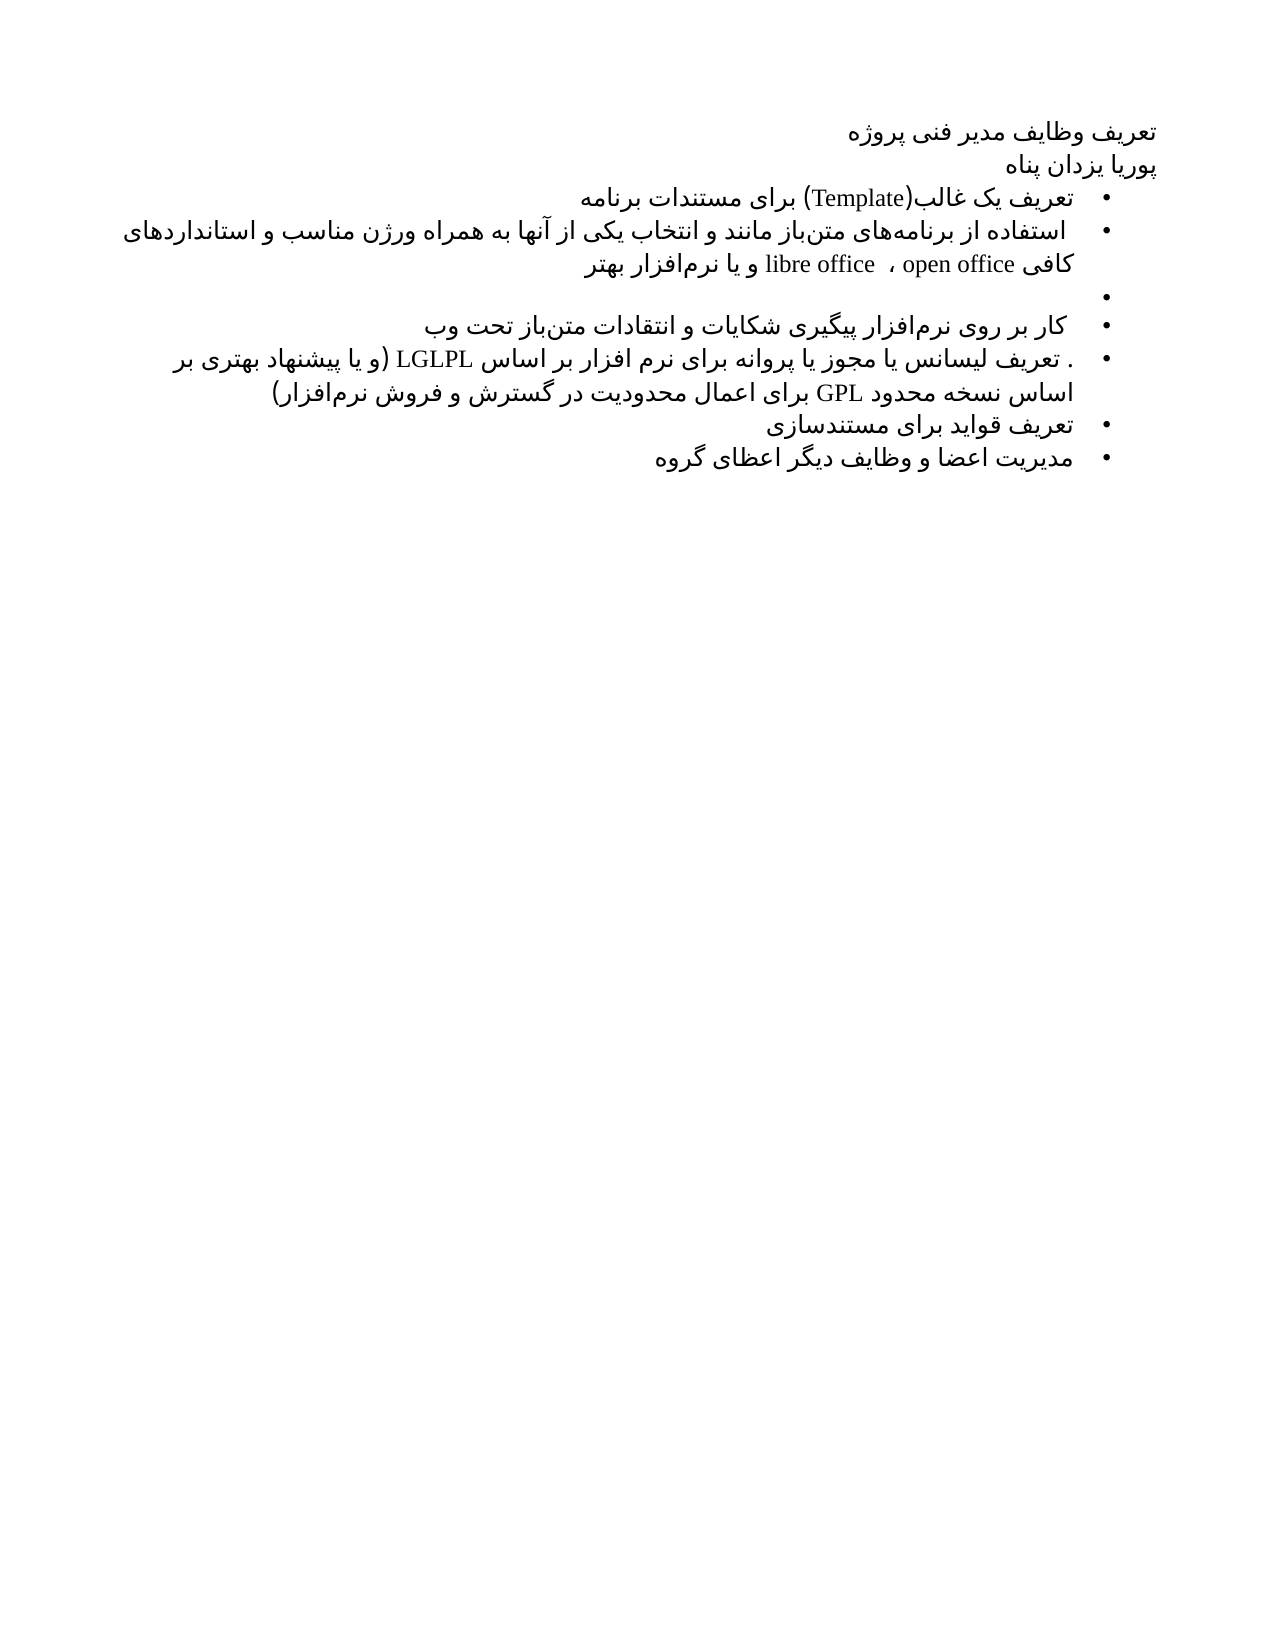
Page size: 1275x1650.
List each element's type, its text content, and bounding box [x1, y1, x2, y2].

list . تعریف لیسانس یا مجوز یا پروانه برای نرم افزار بر اساس LGLPL (و یا پیشنهاد بهتری بر اساس نسخه محدود GPL برای اعمال محدودیت در گسترش و فروش نرم‌افزار) [118, 344, 1112, 411]
list تعریف قواید برای مستندسازی [118, 411, 1112, 444]
list کار بر روی نرم‌افزار پیگیری شکایات و انتقادات متن‌باز تحت وب [118, 312, 1112, 344]
list مدیریت اعضا و وظایف دیگر اعظای گروه [118, 444, 1112, 477]
list تعریف یک غالب(Template) برای مستندات برنامه [118, 183, 1112, 217]
list استفاده از برنامه‌های متن‌باز مانند و انتخاب یکی از آنها به همراه ورژن مناسب و استانداردهای کافی libre office ، open office و یا نرم‌افزار بهتر [118, 217, 1112, 283]
text تعریف وظایف مدیر فنی پروژه [118, 118, 1157, 151]
text پوریا یزدان پناه [118, 151, 1157, 183]
